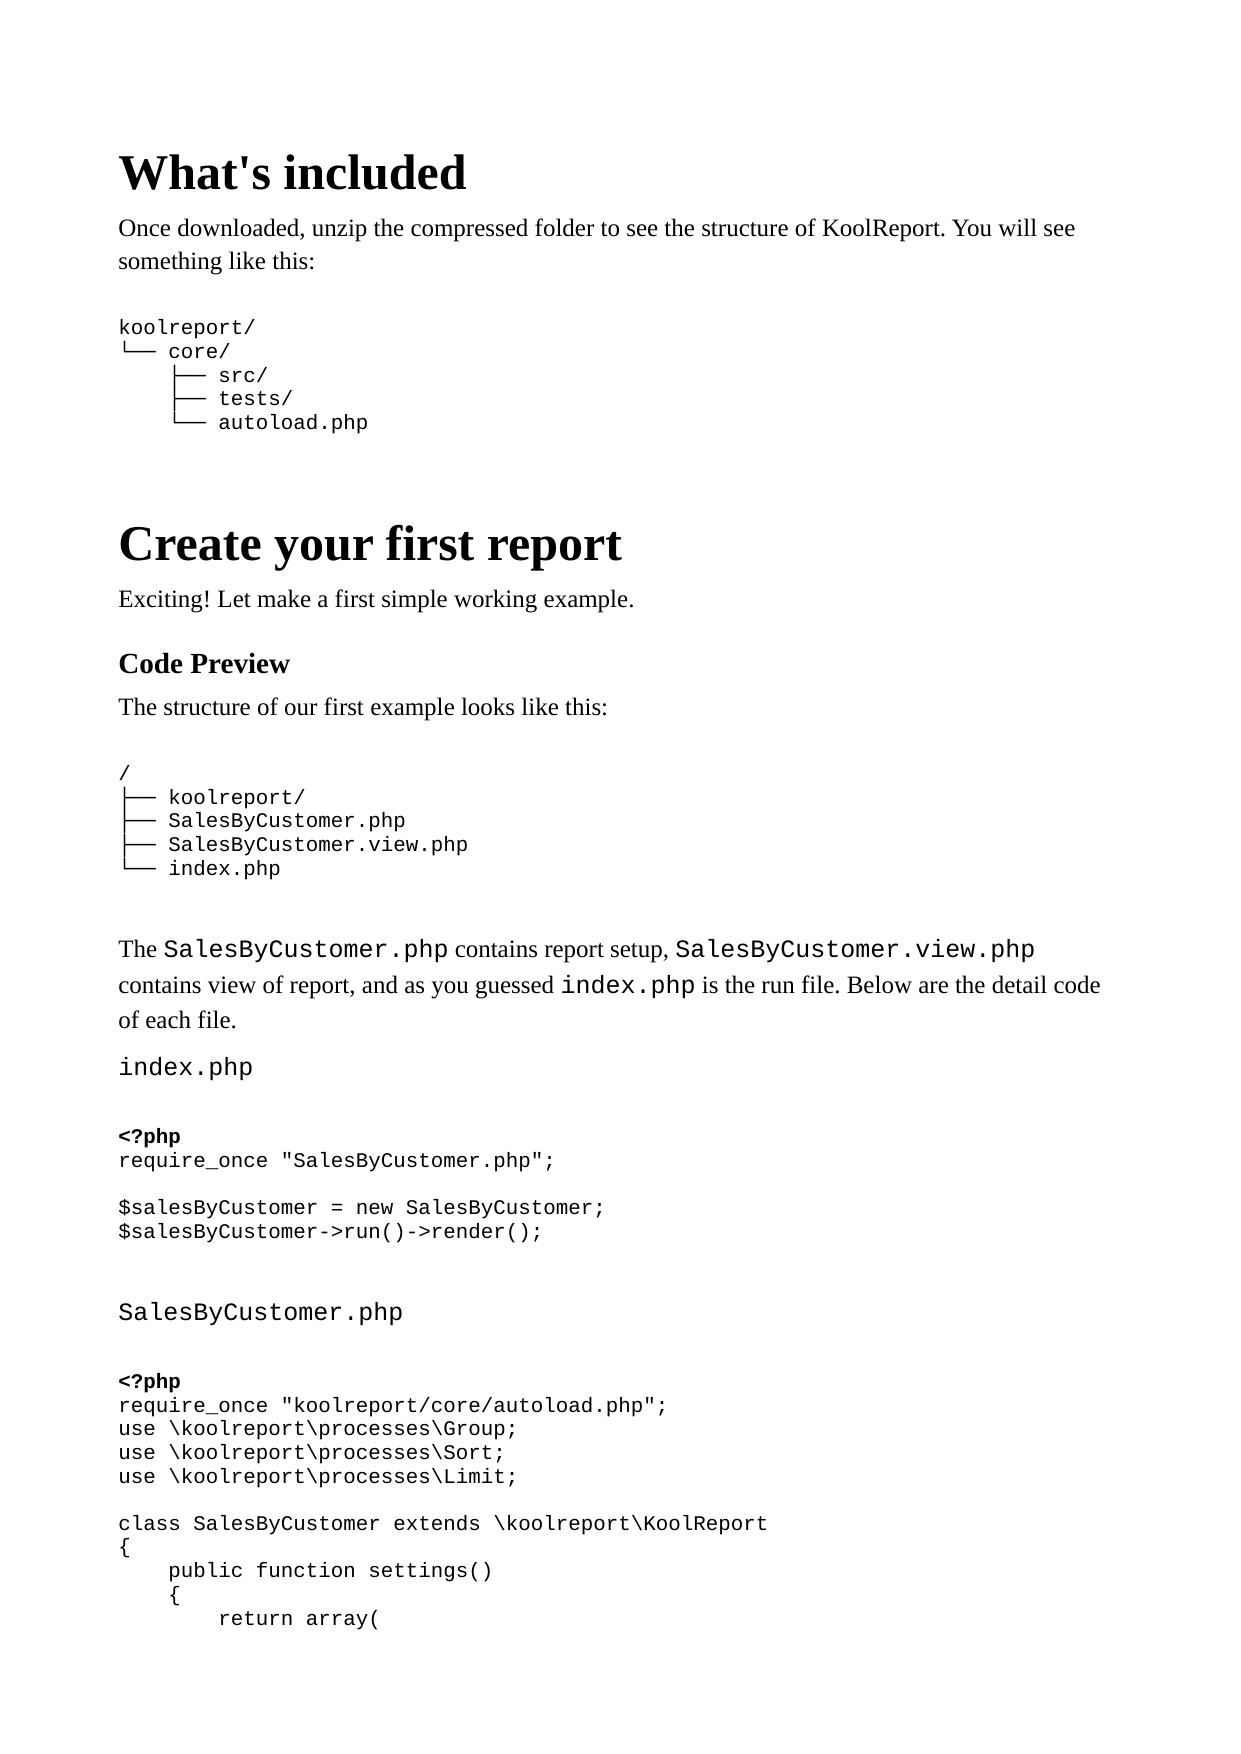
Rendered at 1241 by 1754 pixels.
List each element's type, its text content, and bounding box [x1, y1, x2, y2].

text └── index.php [118, 858, 1122, 881]
text return array( [118, 1607, 1122, 1631]
text require_once "SalesByCustomer.php"; [118, 1150, 1122, 1173]
text / [118, 763, 1122, 787]
subtitle Code Preview [118, 646, 1122, 679]
text { [118, 1537, 1122, 1560]
subtitle What's included [118, 143, 1122, 201]
text require_once "koolreport/core/autoload.php"; [118, 1395, 1122, 1418]
text $salesByCustomer = new SalesByCustomer; [118, 1197, 1122, 1221]
text public function settings() [118, 1560, 1122, 1584]
text <?php [118, 1371, 1122, 1395]
text Exciting! Let make a first simple working example. [118, 584, 1122, 612]
text Once downloaded, unzip the compressed folder to see the structure of KoolReport. You will see something like this: [118, 213, 1122, 275]
text ├── src/ [175, 365, 1122, 388]
text { [118, 1584, 1122, 1607]
text └── autoload.php [118, 412, 1122, 436]
text use \koolreport\processes\Limit; [118, 1466, 1122, 1489]
text ├── tests/ [118, 388, 1122, 412]
text ├── src/ [118, 365, 174, 388]
text index.php [118, 1052, 1122, 1083]
text class SalesByCustomer extends \koolreport\KoolReport [118, 1513, 1122, 1537]
text The structure of our first example looks like this: [118, 692, 1122, 721]
text ├── SalesByCustomer.php [118, 811, 1122, 834]
text koolreport/ [118, 317, 1122, 341]
text use \koolreport\processes\Sort; [118, 1442, 1122, 1466]
text <?php [118, 1126, 1122, 1150]
text The SalesByCustomer.php contains report setup, SalesByCustomer.view.php contains view of report, and as you guessed index.php is the run file. Below are the detail code of each file. [118, 934, 1122, 1033]
subtitle Create your first report [118, 514, 1122, 571]
text use \koolreport\processes\Group; [118, 1418, 1122, 1442]
text ├── koolreport/ [125, 787, 1122, 811]
text ├── SalesByCustomer.view.php [118, 834, 1122, 858]
text $salesByCustomer->run()->render(); [118, 1221, 1122, 1244]
text └── core/ [118, 341, 1122, 365]
text SalesByCustomer.php [118, 1297, 1122, 1328]
